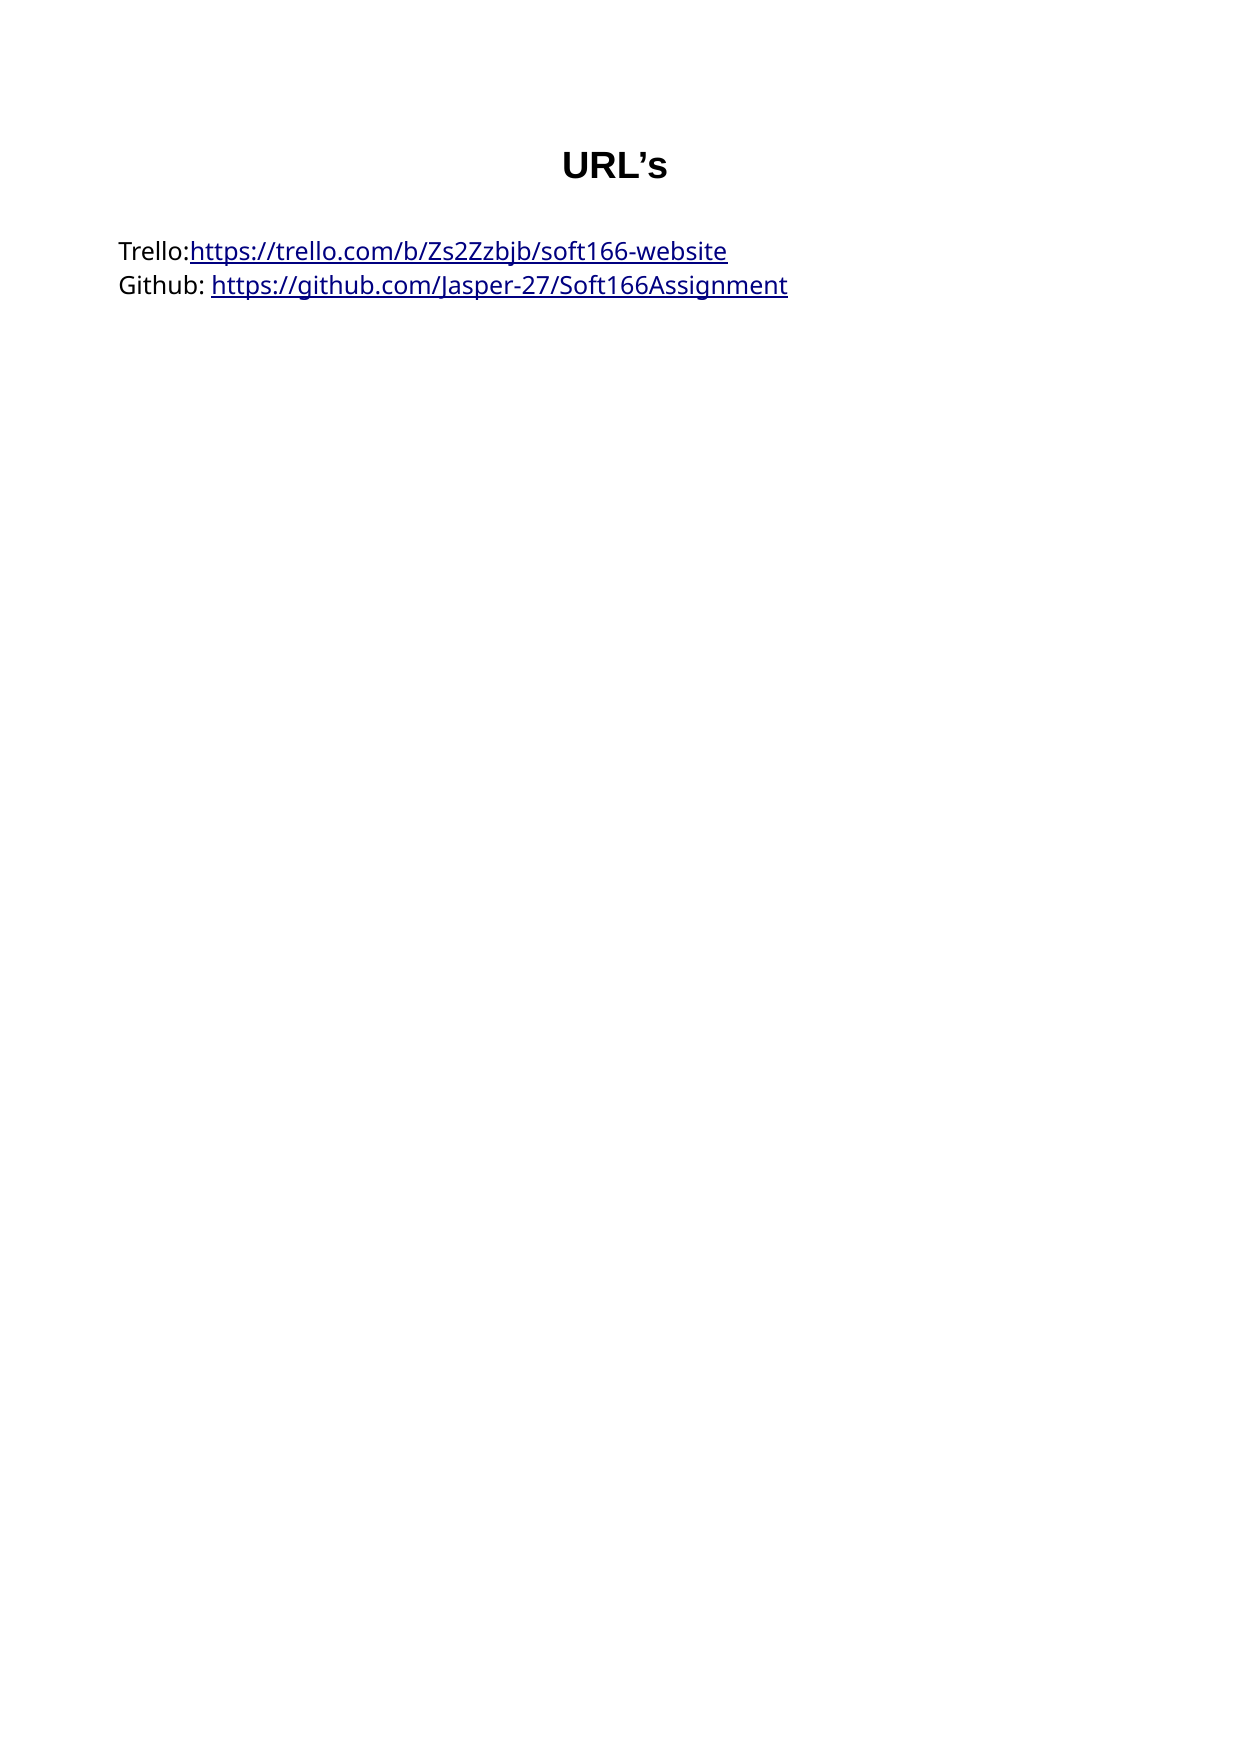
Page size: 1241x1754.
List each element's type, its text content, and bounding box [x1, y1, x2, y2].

text Trello:https://trello.com/b/Zs2Zzbjb/soft166-website [118, 233, 1122, 267]
subtitle URL’s [118, 143, 1122, 187]
text Github: https://github.com/Jasper-27/Soft166Assignment [118, 267, 1122, 301]
